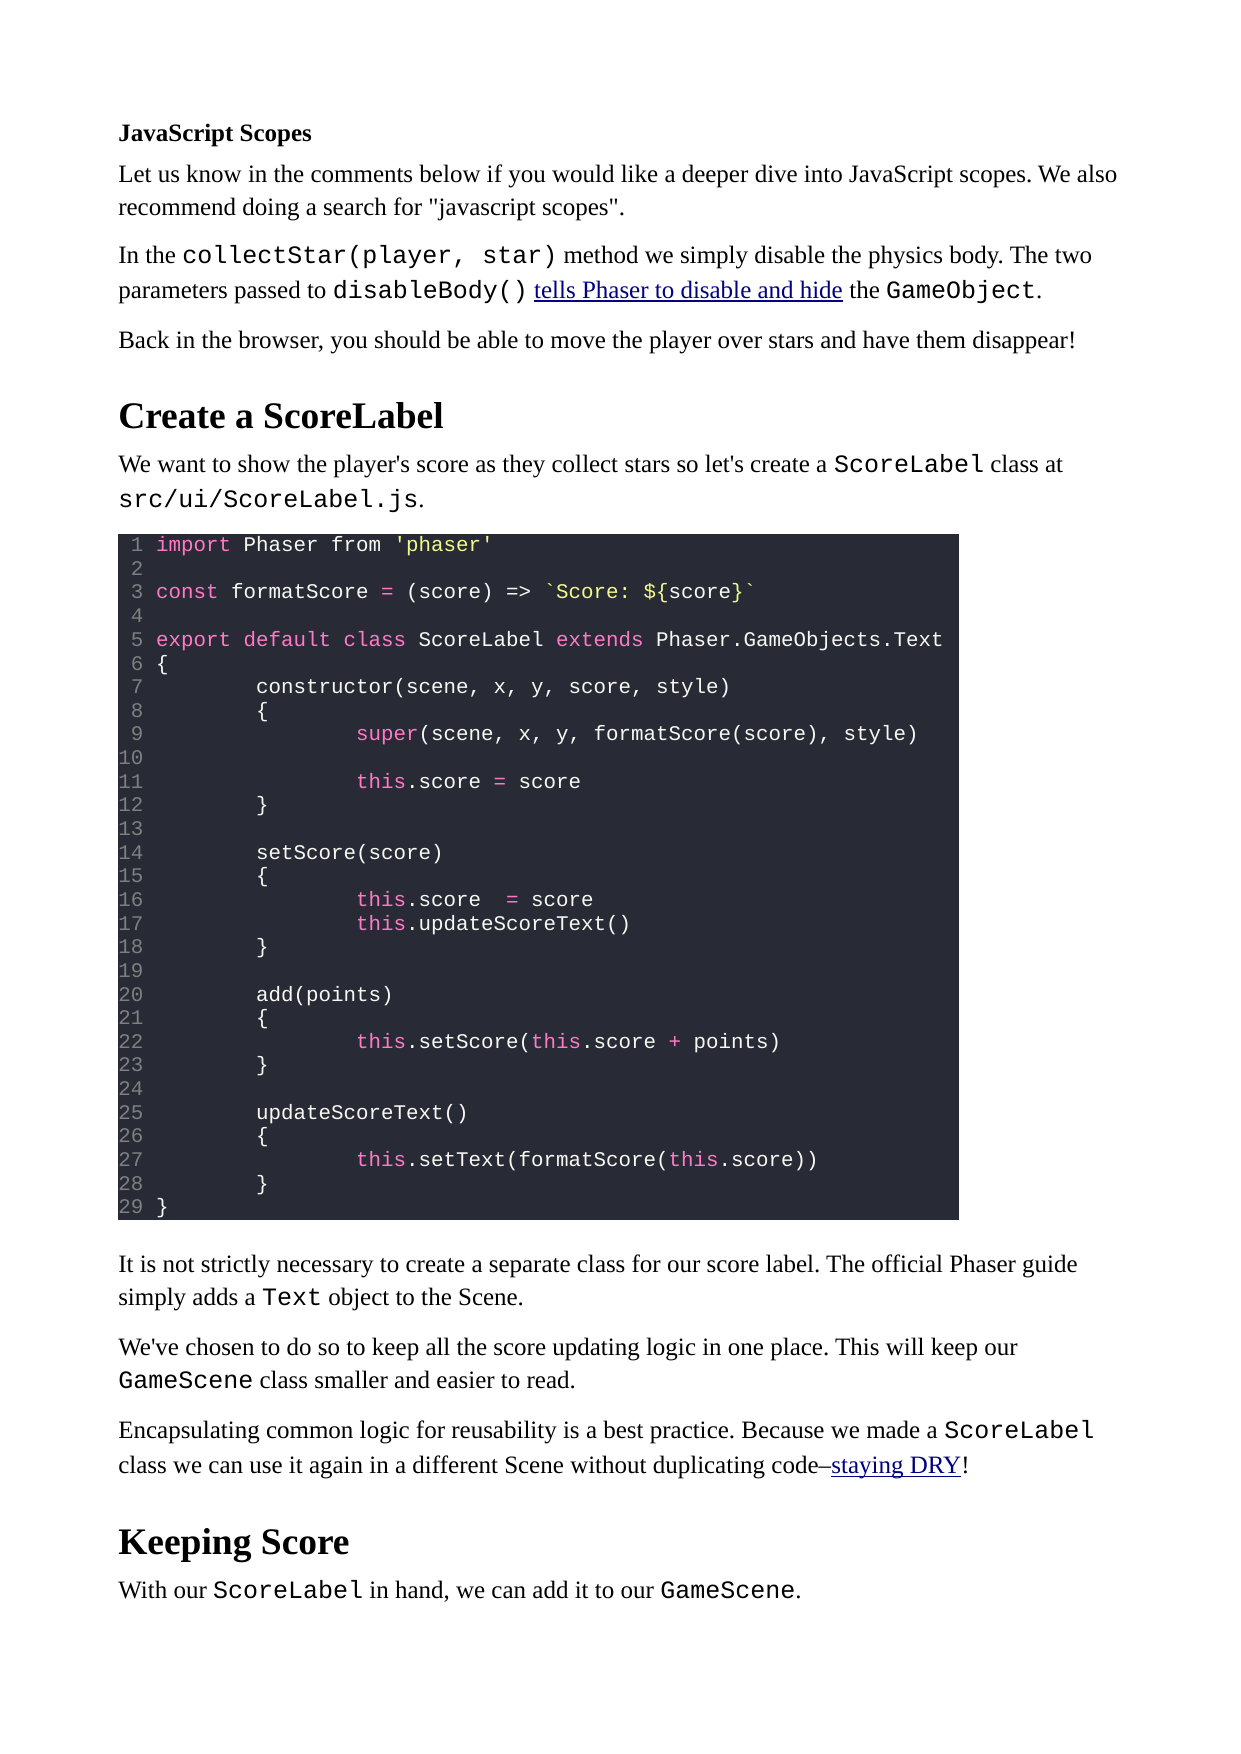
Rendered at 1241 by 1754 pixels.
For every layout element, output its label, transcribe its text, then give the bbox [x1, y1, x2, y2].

text With our ScoreLabel in hand, we can add it to our GameScene. [118, 1575, 1122, 1606]
text Let us know in the comments below if you would like a deeper dive into JavaScript scopes. We also recommend doing a search for "javascript scopes". [118, 159, 1122, 221]
subtitle Create a ScoreLabel [118, 393, 1122, 437]
text In the collectStar(player, star) method we simply disable the physics body. The two parameters passed to disableBody() tells Phaser to disable and hide the GameObject. [118, 240, 1122, 306]
text Encapsulating common logic for reusability is a best practice. Because we made a ScoreLabel class we can use it again in a different Scene without duplicating code–staying DRY! [118, 1416, 1122, 1479]
subtitle JavaScript Scopes [118, 118, 1122, 147]
text It is not strictly necessary to create a separate class for our score label. The official Phaser guide simply adds a Text object to the Scene. [118, 1249, 1122, 1313]
text Back in the browser, you should be able to move the player over stars and have them disappear! 🎉 [118, 325, 1122, 354]
subtitle Keeping Score [118, 1519, 1122, 1562]
text We want to show the player's score as they collect stars so let's create a ScoreLabel class at src/ui/ScoreLabel.js. [118, 449, 1122, 515]
text We've chosen to do so to keep all the score updating logic in one place. This will keep our GameScene class smaller and easier to read. [118, 1332, 1122, 1396]
table_header import Phaser from 'phaser' const formatScore = (score) => `Score: ${score}` export default class ScoreLabel extends Phaser.GameObjects.Text { constructor(scene, x, y, score, style) { super(scene, x, y, formatScore(score), style) this.score = score } setScore(score) { this.score = score this.updateScoreText() } add(points) { this.setScore(this.score + points) } updateScoreText() { this.setText(formatScore(this.score)) } } [156, 1220, 959, 1249]
